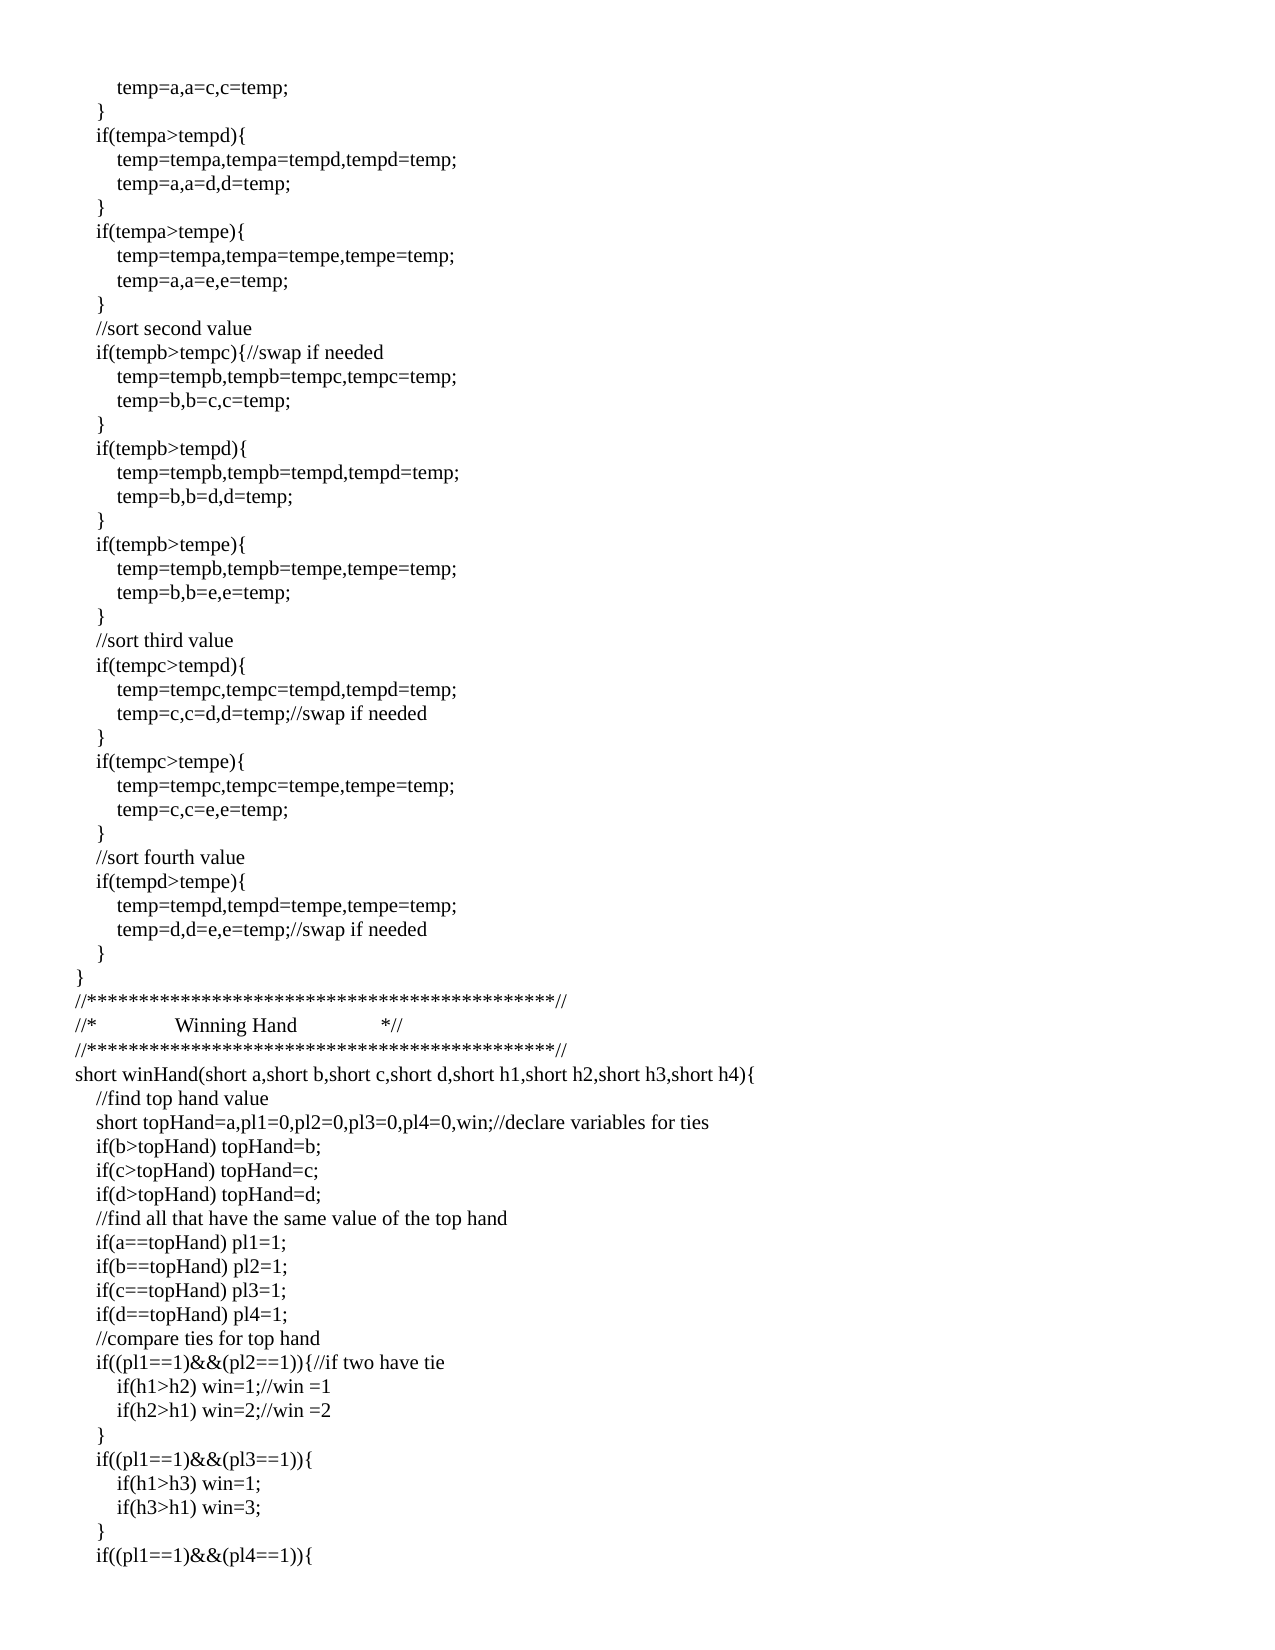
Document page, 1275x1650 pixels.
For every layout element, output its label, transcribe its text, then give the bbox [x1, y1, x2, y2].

text temp=c,c=e,e=temp; [75, 797, 1200, 821]
text temp=tempa,tempa=tempd,tempd=temp; [75, 147, 1200, 171]
text short topHand=a,pl1=0,pl2=0,pl3=0,pl4=0,win;//declare variables for ties [75, 1110, 1200, 1134]
text //*********************************************// [75, 989, 1200, 1013]
text } [75, 1519, 1200, 1543]
text temp=a,a=e,e=temp; [75, 267, 1200, 292]
text if(a==topHand) pl1=1; [75, 1230, 1200, 1254]
text //sort third value [75, 628, 1200, 652]
text temp=tempc,tempc=tempe,tempe=temp; [75, 773, 1200, 797]
text if(h2>h1) win=2;//win =2 [75, 1398, 1200, 1422]
text } [75, 292, 1200, 316]
text if(c>topHand) topHand=c; [75, 1158, 1200, 1182]
text if(h3>h1) win=3; [75, 1495, 1200, 1519]
text temp=b,b=e,e=temp; [75, 580, 1200, 604]
text if(tempa>tempe){ [75, 219, 1200, 243]
text if(b>topHand) topHand=b; [75, 1134, 1200, 1158]
text if(b==topHand) pl2=1; [75, 1254, 1200, 1278]
text if(d==topHand) pl4=1; [75, 1302, 1200, 1326]
text if(c==topHand) pl3=1; [75, 1278, 1200, 1302]
text //*********************************************// [75, 1037, 1200, 1062]
text } [75, 1422, 1200, 1447]
text if(h1>h3) win=1; [75, 1471, 1200, 1495]
text //compare ties for top hand [75, 1326, 1200, 1350]
text } [75, 965, 1200, 989]
text if(tempc>tempe){ [75, 749, 1200, 773]
text //find top hand value [75, 1086, 1200, 1110]
text } [75, 508, 1200, 532]
text temp=tempb,tempb=tempc,tempc=temp; [75, 364, 1200, 388]
text //sort fourth value [75, 845, 1200, 869]
text temp=tempd,tempd=tempe,tempe=temp; [75, 893, 1200, 917]
text } [75, 99, 1200, 123]
text if(h1>h2) win=1;//win =1 [75, 1374, 1200, 1398]
text //find all that have the same value of the top hand [75, 1206, 1200, 1230]
text if(tempd>tempe){ [75, 869, 1200, 893]
text temp=a,a=d,d=temp; [75, 171, 1200, 195]
text //sort second value [75, 316, 1200, 340]
text if(tempb>tempc){//swap if needed [75, 340, 1200, 364]
text temp=c,c=d,d=temp;//swap if needed [75, 701, 1200, 725]
text if(tempb>tempe){ [75, 532, 1200, 556]
text if((pl1==1)&&(pl4==1)){ [75, 1543, 1200, 1567]
text temp=tempb,tempb=tempd,tempd=temp; [75, 460, 1200, 484]
text short winHand(short a,short b,short c,short d,short h1,short h2,short h3,short h4){ [75, 1062, 1200, 1086]
text if(tempb>tempd){ [75, 436, 1200, 460]
text temp=d,d=e,e=temp;//swap if needed [75, 917, 1200, 941]
text temp=tempc,tempc=tempd,tempd=temp; [75, 677, 1200, 701]
text temp=tempa,tempa=tempe,tempe=temp; [75, 243, 1200, 267]
text } [75, 604, 1200, 628]
text } [75, 725, 1200, 749]
text if(tempc>tempd){ [75, 652, 1200, 677]
text if(d>topHand) topHand=d; [75, 1182, 1200, 1206]
text } [75, 821, 1200, 845]
text temp=b,b=c,c=temp; [75, 388, 1200, 412]
text } [75, 195, 1200, 219]
text if((pl1==1)&&(pl2==1)){//if two have tie [75, 1350, 1200, 1374]
text temp=b,b=d,d=temp; [75, 484, 1200, 508]
text //* Winning Hand *// [75, 1013, 1200, 1037]
text } [75, 941, 1200, 965]
text if(tempa>tempd){ [75, 123, 1200, 147]
text } [75, 412, 1200, 436]
text if((pl1==1)&&(pl3==1)){ [75, 1447, 1200, 1471]
text temp=tempb,tempb=tempe,tempe=temp; [75, 556, 1200, 580]
text temp=a,a=c,c=temp; [75, 75, 1200, 99]
